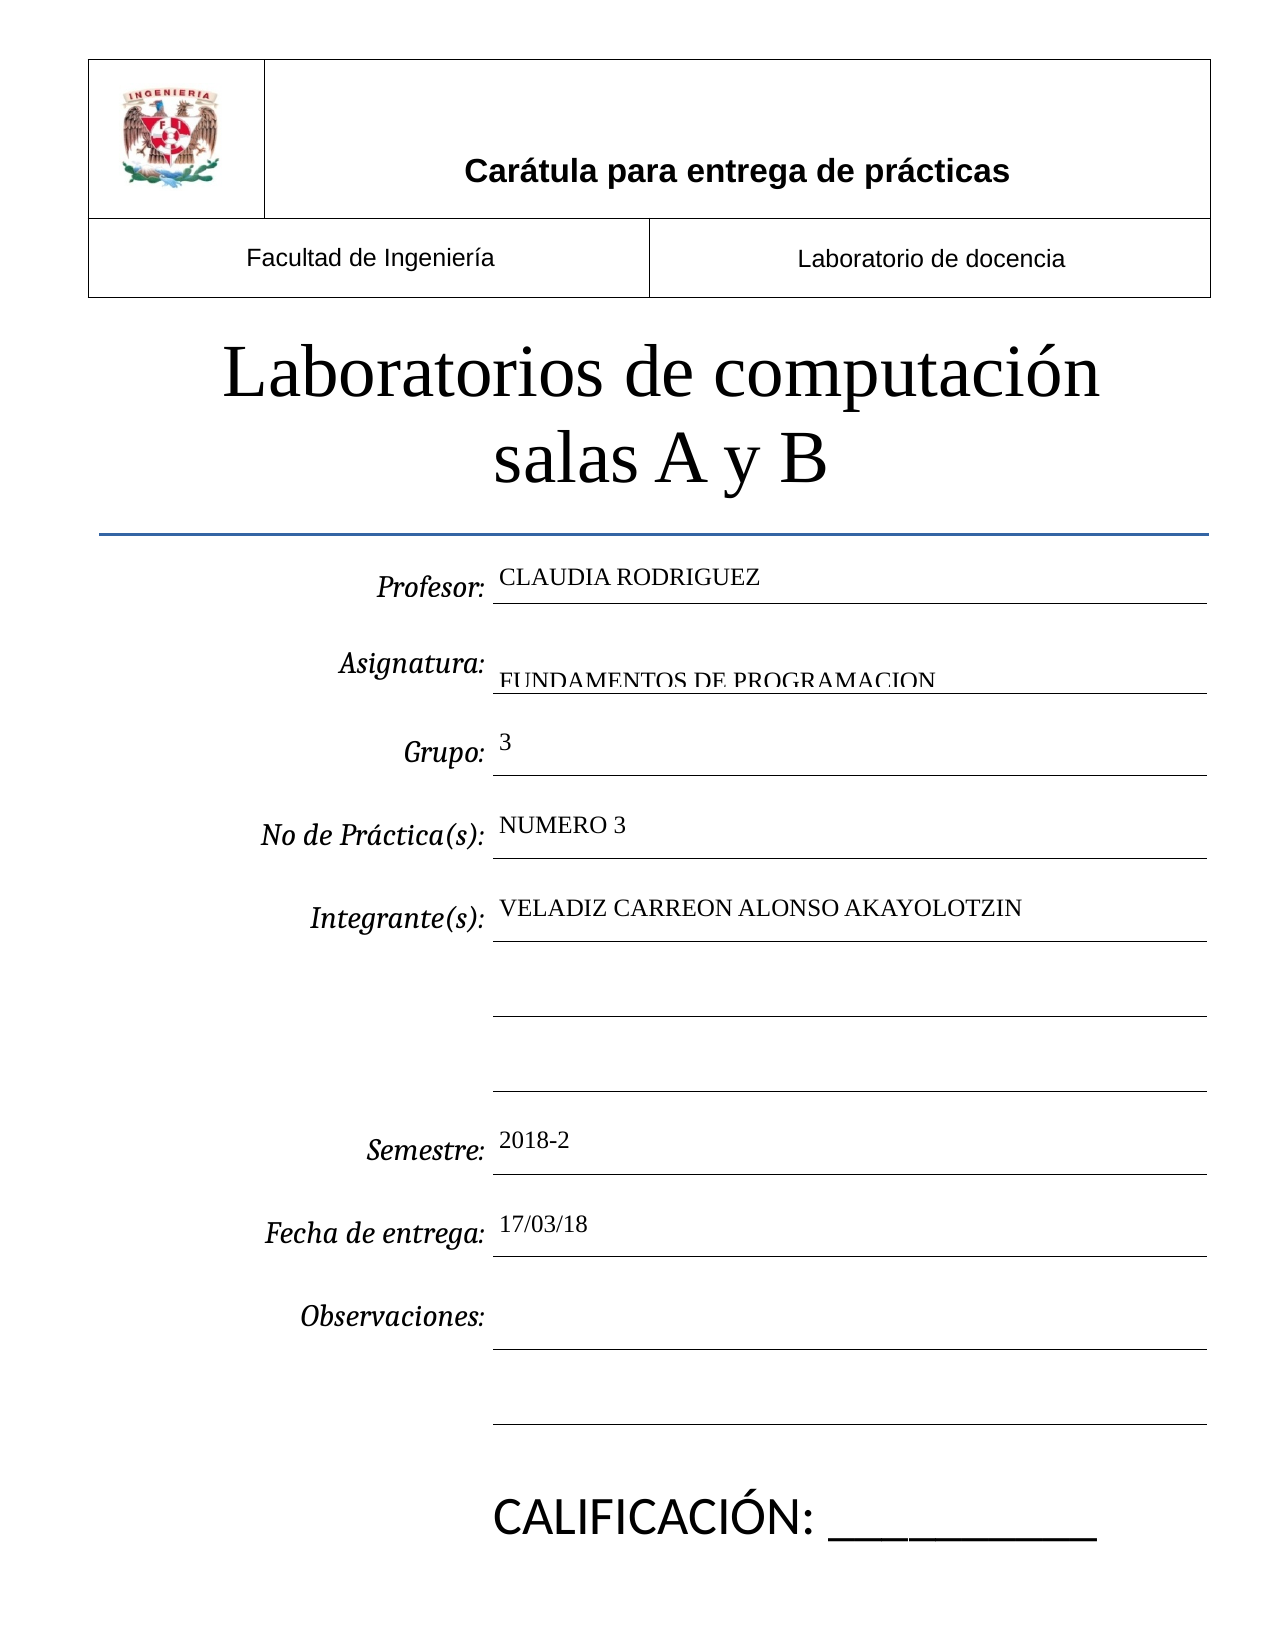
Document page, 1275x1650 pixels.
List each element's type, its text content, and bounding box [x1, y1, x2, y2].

table_cell Laboratorio de docencia [650, 219, 1210, 297]
table_cell 17/03/18 [493, 1175, 1207, 1256]
table_header Profesor: [118, 536, 493, 603]
table_cell [118, 1349, 493, 1424]
table_cell [118, 1016, 493, 1091]
table_cell [493, 1257, 1207, 1349]
table_cell Asignatura: [118, 603, 493, 692]
table_cell Grupo: [118, 693, 493, 775]
table_cell [118, 941, 493, 1016]
table_cell [493, 1350, 1207, 1424]
table_cell 2018-2 [493, 1092, 1207, 1174]
table_cell FUNDAMENTOS DE PROGRAMACION [493, 604, 1207, 692]
table_cell No de Práctica(s): [118, 775, 493, 858]
text CALIFICACIÓN: __________ [118, 1482, 1205, 1548]
table_cell Semestre: [118, 1091, 493, 1174]
text salas A y B [118, 413, 1205, 499]
table_cell Facultad de Ingeniería [89, 219, 649, 297]
text Laboratorios de computación [118, 326, 1205, 413]
table_cell Observaciones: [118, 1256, 493, 1349]
table_cell [493, 942, 1207, 1016]
table_cell NUMERO 3 [493, 776, 1207, 858]
table_cell 3 [493, 694, 1207, 775]
table_cell [493, 1017, 1207, 1091]
table_cell VELADIZ CARREON ALONSO AKAYOLOTZIN [493, 859, 1207, 941]
table_header CLAUDIA RODRIGUEZ [493, 536, 1207, 603]
table_header [493, 528, 1207, 533]
table_header [89, 60, 264, 217]
table_header Carátula para entrega de prácticas [265, 60, 1210, 217]
table_cell Integrante(s): [118, 858, 493, 941]
table_header [118, 528, 493, 533]
table_cell Fecha de entrega: [118, 1174, 493, 1256]
